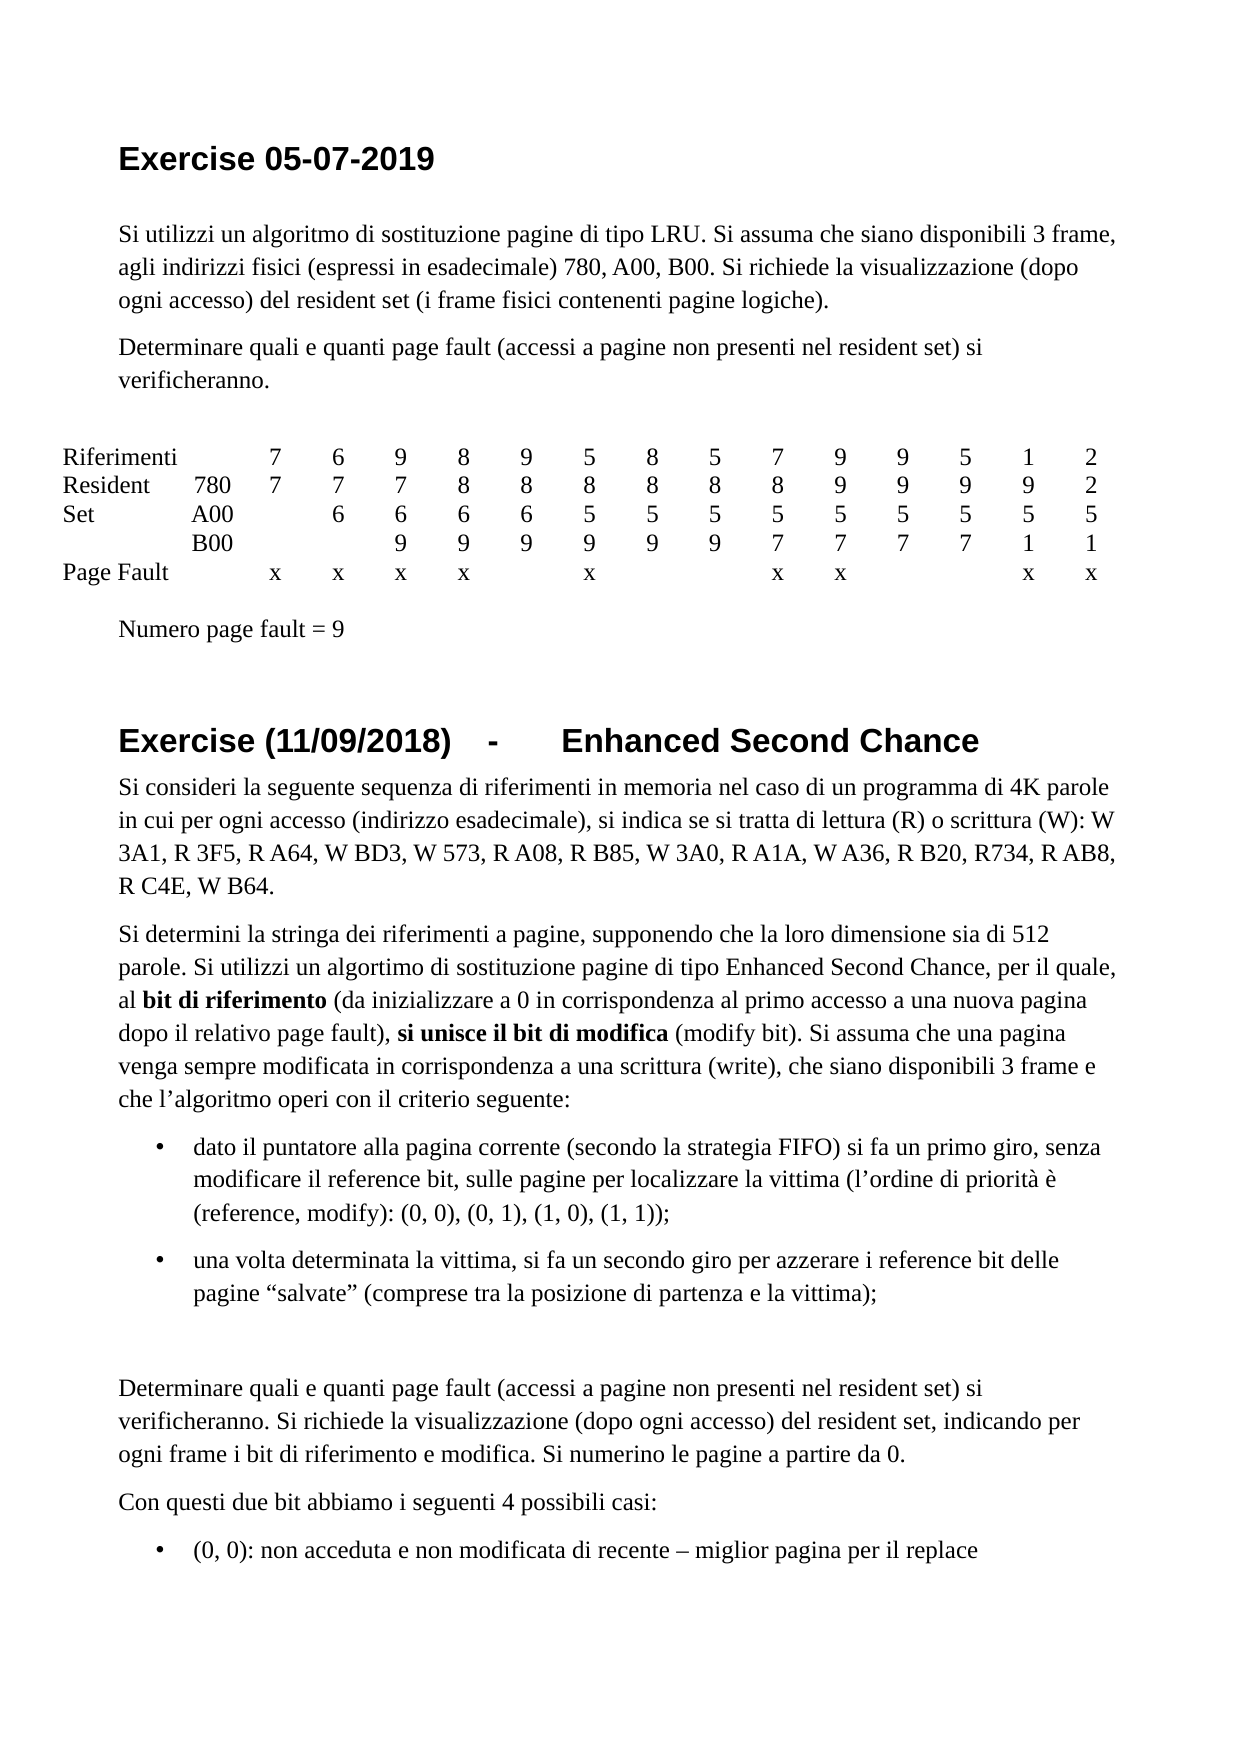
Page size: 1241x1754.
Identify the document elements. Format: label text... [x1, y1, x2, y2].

table_cell 7 [934, 528, 997, 557]
text Determinare quali e quanti page fault (accessi a pagine non presenti nel resident set) si verificheranno. Si richiede la visualizzazione (dopo ogni accesso) del resident set, indicando per ogni frame i bit di riferimento e modifica. Si numerino le pagine a partire da 0. [118, 1373, 1122, 1468]
table_cell 8 [432, 470, 495, 499]
table_cell 5 [746, 499, 809, 528]
table_header 8 [621, 442, 683, 470]
table_header 2 [1060, 442, 1122, 470]
table_cell 7 [369, 470, 432, 499]
table_cell x [558, 557, 621, 585]
subtitle Exercise (11/09/2018) - Enhanced Second Chance [118, 721, 1122, 760]
table_cell 5 [684, 499, 746, 528]
list (0, 0): non acceduta e non modificata di recente – miglior pagina per il replace [156, 1535, 1122, 1563]
table_cell [934, 557, 997, 585]
table_cell 9 [809, 470, 872, 499]
table_cell 9 [432, 528, 495, 557]
table_cell 9 [872, 470, 934, 499]
table_cell x [997, 557, 1060, 585]
table_cell 9 [621, 528, 683, 557]
table_cell 9 [495, 528, 558, 557]
table_cell 780 [181, 470, 243, 499]
table_cell 5 [558, 499, 621, 528]
list dato il puntatore alla pagina corrente (secondo la strategia FIFO) si fa un primo giro, senza modificare il reference bit, sulle pagine per localizzare la vittima (l’ordine di priorità è (reference, modify): (0, 0), (0, 1), (1, 0), (1, 1)); [156, 1132, 1122, 1226]
text Si consideri la seguente sequenza di riferimenti in memoria nel caso di un programma di 4K parole in cui per ogni accesso (indirizzo esadecimale), si indica se si tratta di lettura (R) o scrittura (W): W 3A1, R 3F5, R A64, W BD3, W 573, R A08, R B85, W 3A0, R A1A, W A36, R B20, R734, R AB8, R C4E, W B64. [118, 772, 1122, 900]
table_cell B00 [181, 528, 243, 557]
table_cell [495, 557, 558, 585]
table_cell [684, 557, 746, 585]
table_cell 8 [558, 470, 621, 499]
table_cell 7 [872, 528, 934, 557]
table_header 7 [244, 442, 307, 470]
text Si utilizzi un algoritmo di sostituzione pagine di tipo LRU. Si assuma che siano disponibili 3 frame, agli indirizzi fisici (espressi in esadecimale) 780, A00, B00. Si richiede la visualizzazione (dopo ogni accesso) del resident set (i frame fisici contenenti pagine logiche). [118, 219, 1122, 313]
table_header 9 [369, 442, 432, 470]
table_header 8 [432, 442, 495, 470]
table_cell 9 [558, 528, 621, 557]
table_cell 6 [369, 499, 432, 528]
table_header 1 [997, 442, 1060, 470]
table_header 5 [934, 442, 997, 470]
table_cell Resident Set [63, 470, 181, 557]
table_cell x [1060, 557, 1122, 585]
table_header 6 [307, 442, 369, 470]
table_cell 1 [997, 528, 1060, 557]
table_cell x [369, 557, 432, 585]
list una volta determinata la vittima, si fa un secondo giro per azzerare i reference bit delle pagine “salvate” (comprese tra la posizione di partenza e la vittima); [156, 1245, 1122, 1307]
table_cell 5 [1060, 499, 1122, 528]
table_cell [307, 528, 369, 557]
table_cell 8 [621, 470, 683, 499]
table_cell 6 [432, 499, 495, 528]
table_cell 1 [1060, 528, 1122, 557]
table_cell 8 [684, 470, 746, 499]
table_cell 9 [369, 528, 432, 557]
table_cell 5 [997, 499, 1060, 528]
table_cell 5 [809, 499, 872, 528]
table_cell Page Fault [63, 557, 243, 585]
table_cell x [307, 557, 369, 585]
table_cell x [432, 557, 495, 585]
table_header Riferimenti [63, 442, 243, 470]
subtitle Exercise 05-07-2019 [118, 139, 1122, 177]
table_cell 5 [934, 499, 997, 528]
table_cell 6 [495, 499, 558, 528]
table_cell 9 [934, 470, 997, 499]
table_header 7 [746, 442, 809, 470]
table_cell 8 [495, 470, 558, 499]
table_header 5 [558, 442, 621, 470]
table_cell 5 [621, 499, 683, 528]
text Numero page fault = 9 [118, 614, 1122, 643]
table_cell [244, 528, 307, 557]
table_cell 9 [997, 470, 1060, 499]
table_cell 7 [307, 470, 369, 499]
table_cell [872, 557, 934, 585]
text Determinare quali e quanti page fault (accessi a pagine non presenti nel resident set) si verificheranno. [118, 332, 1122, 394]
table_cell A00 [181, 499, 243, 528]
table_cell 9 [684, 528, 746, 557]
table_cell 7 [809, 528, 872, 557]
table_cell x [809, 557, 872, 585]
table_cell 2 [1060, 470, 1122, 499]
table_header 9 [872, 442, 934, 470]
table_header 9 [809, 442, 872, 470]
table_cell 7 [244, 470, 307, 499]
table_cell [621, 557, 683, 585]
table_cell 7 [746, 528, 809, 557]
table_cell [244, 499, 307, 528]
table_cell 6 [307, 499, 369, 528]
table_header 5 [684, 442, 746, 470]
text Con questi due bit abbiamo i seguenti 4 possibili casi: [118, 1487, 1122, 1516]
text Si determini la stringa dei riferimenti a pagine, supponendo che la loro dimensione sia di 512 parole. Si utilizzi un algortimo di sostituzione pagine di tipo Enhanced Second Chance, per il quale, al bit di riferimento (da inizializzare a 0 in corrispondenza al primo accesso a una nuova pagina dopo il relativo page fault), si unisce il bit di modifica (modify bit). Si assuma che una pagina venga sempre modificata in corrispondenza a una scrittura (write), che siano disponibili 3 frame e che l’algoritmo operi con il criterio seguente: [118, 919, 1122, 1113]
table_cell x [244, 557, 307, 585]
table_cell 8 [746, 470, 809, 499]
table_cell x [746, 557, 809, 585]
table_cell 5 [872, 499, 934, 528]
table_header 9 [495, 442, 558, 470]
